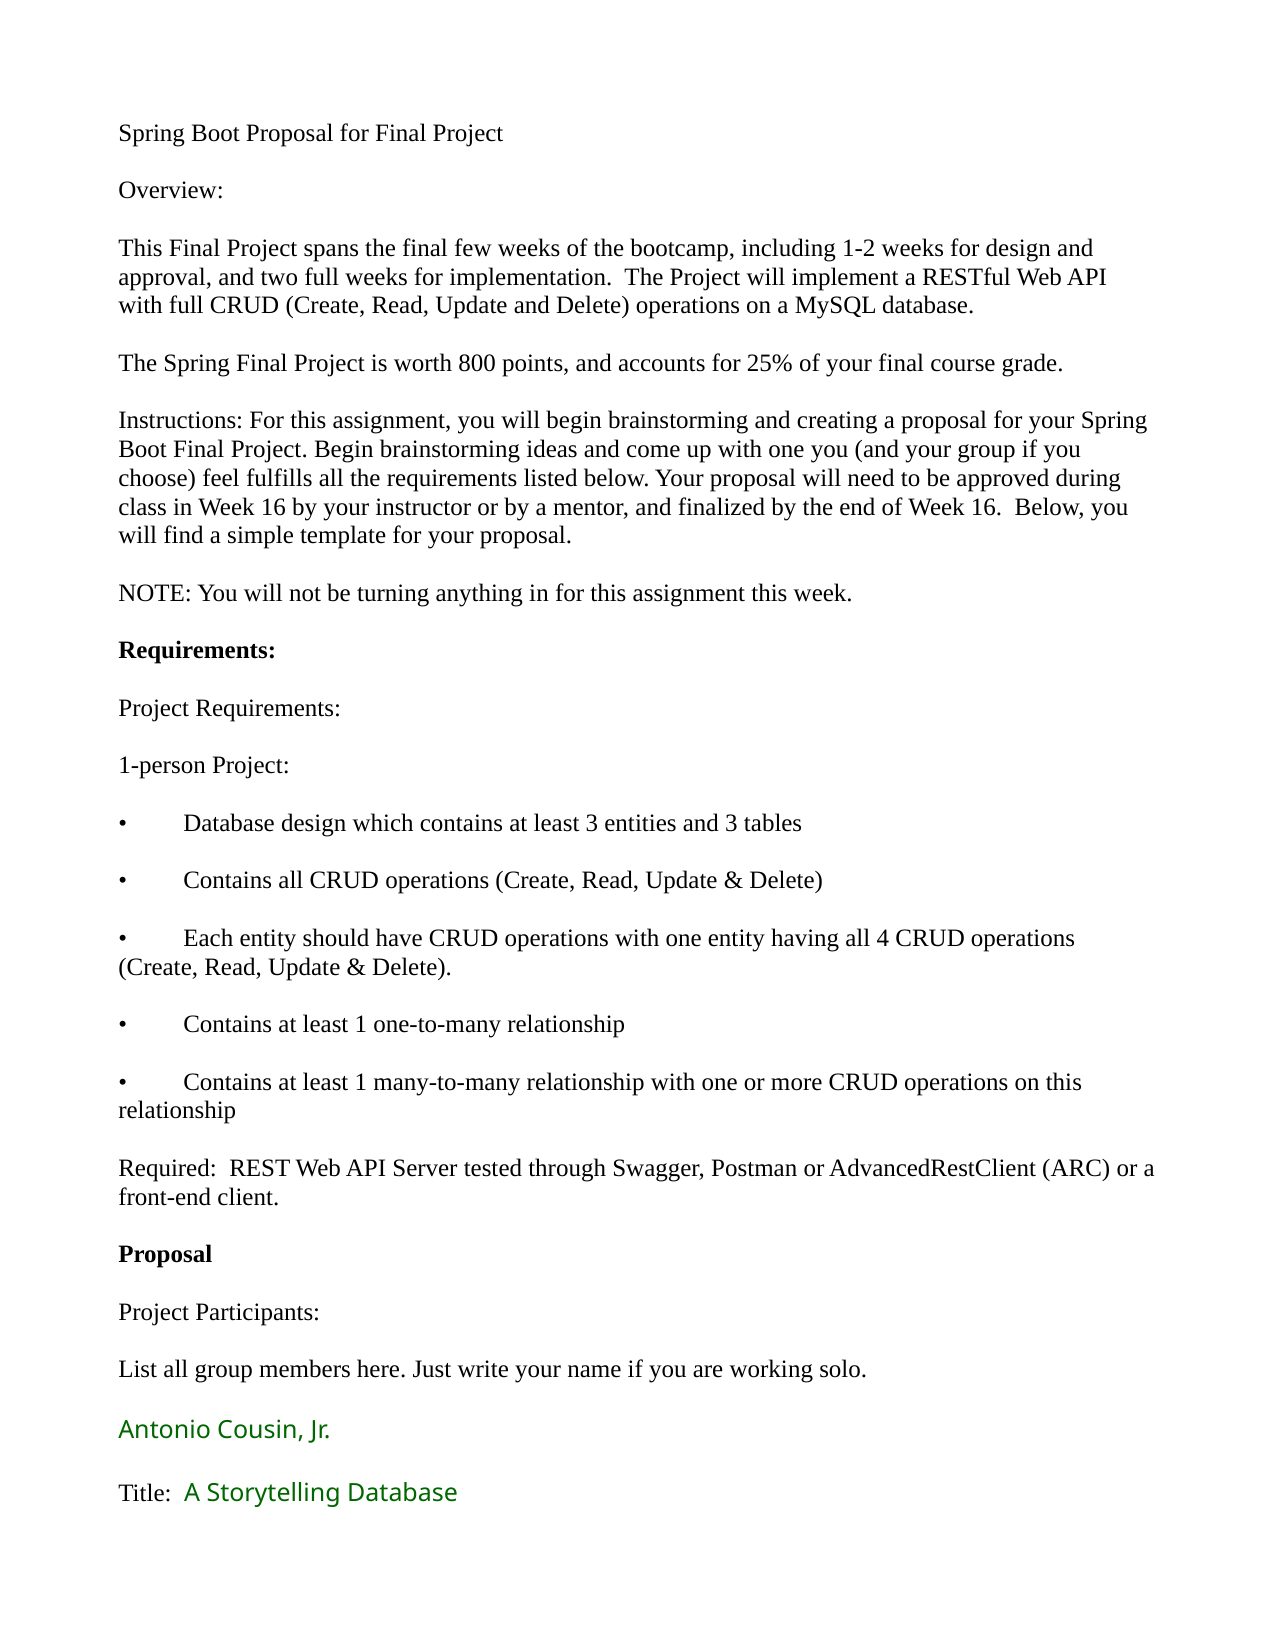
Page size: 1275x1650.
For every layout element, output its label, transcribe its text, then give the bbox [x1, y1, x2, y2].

text This Final Project spans the final few weeks of the bootcamp, including 1-2 weeks for design and approval, and two full weeks for implementation. The Project will implement a RESTful Web API with full CRUD (Create, Read, Update and Delete) operations on a MySQL database. [118, 233, 1157, 319]
text Instructions: For this assignment, you will begin brainstorming and creating a proposal for your Spring Boot Final Project. Begin brainstorming ideas and come up with one you (and your group if you choose) feel fulfills all the requirements listed below. Your proposal will need to be approved during class in Week 16 by your instructor or by a mentor, and finalized by the end of Week 16. Below, you will find a simple template for your proposal. [118, 406, 1157, 549]
text Requirements: [118, 636, 1157, 664]
text Project Participants: [118, 1297, 1157, 1326]
text Antonio Cousin, Jr. [118, 1412, 1157, 1446]
text 1-person Project: [118, 751, 1157, 779]
text • Contains at least 1 many-to-many relationship with one or more CRUD operations on this relationship [118, 1067, 1157, 1124]
text • Contains at least 1 one-to-many relationship [118, 1009, 1157, 1038]
text Spring Boot Proposal for Final Project [118, 118, 1157, 147]
text Project Requirements: [118, 693, 1157, 722]
text Proposal [118, 1239, 1157, 1268]
text Overview: [118, 176, 1157, 204]
text • Each entity should have CRUD operations with one entity having all 4 CRUD operations (Create, Read, Update & Delete). [118, 923, 1157, 981]
text • Contains all CRUD operations (Create, Read, Update & Delete) [118, 866, 1157, 894]
text The Spring Final Project is worth 800 points, and accounts for 25% of your final course grade. [118, 348, 1157, 377]
text NOTE: You will not be turning anything in for this assignment this week. [118, 578, 1157, 607]
text Title: A Storytelling Database [118, 1475, 1157, 1509]
text Required: REST Web API Server tested through Swagger, Postman or AdvancedRestClient (ARC) or a front-end client. [118, 1153, 1157, 1211]
text List all group members here. Just write your name if you are working solo. [118, 1354, 1157, 1383]
text • Database design which contains at least 3 entities and 3 tables [118, 808, 1157, 837]
